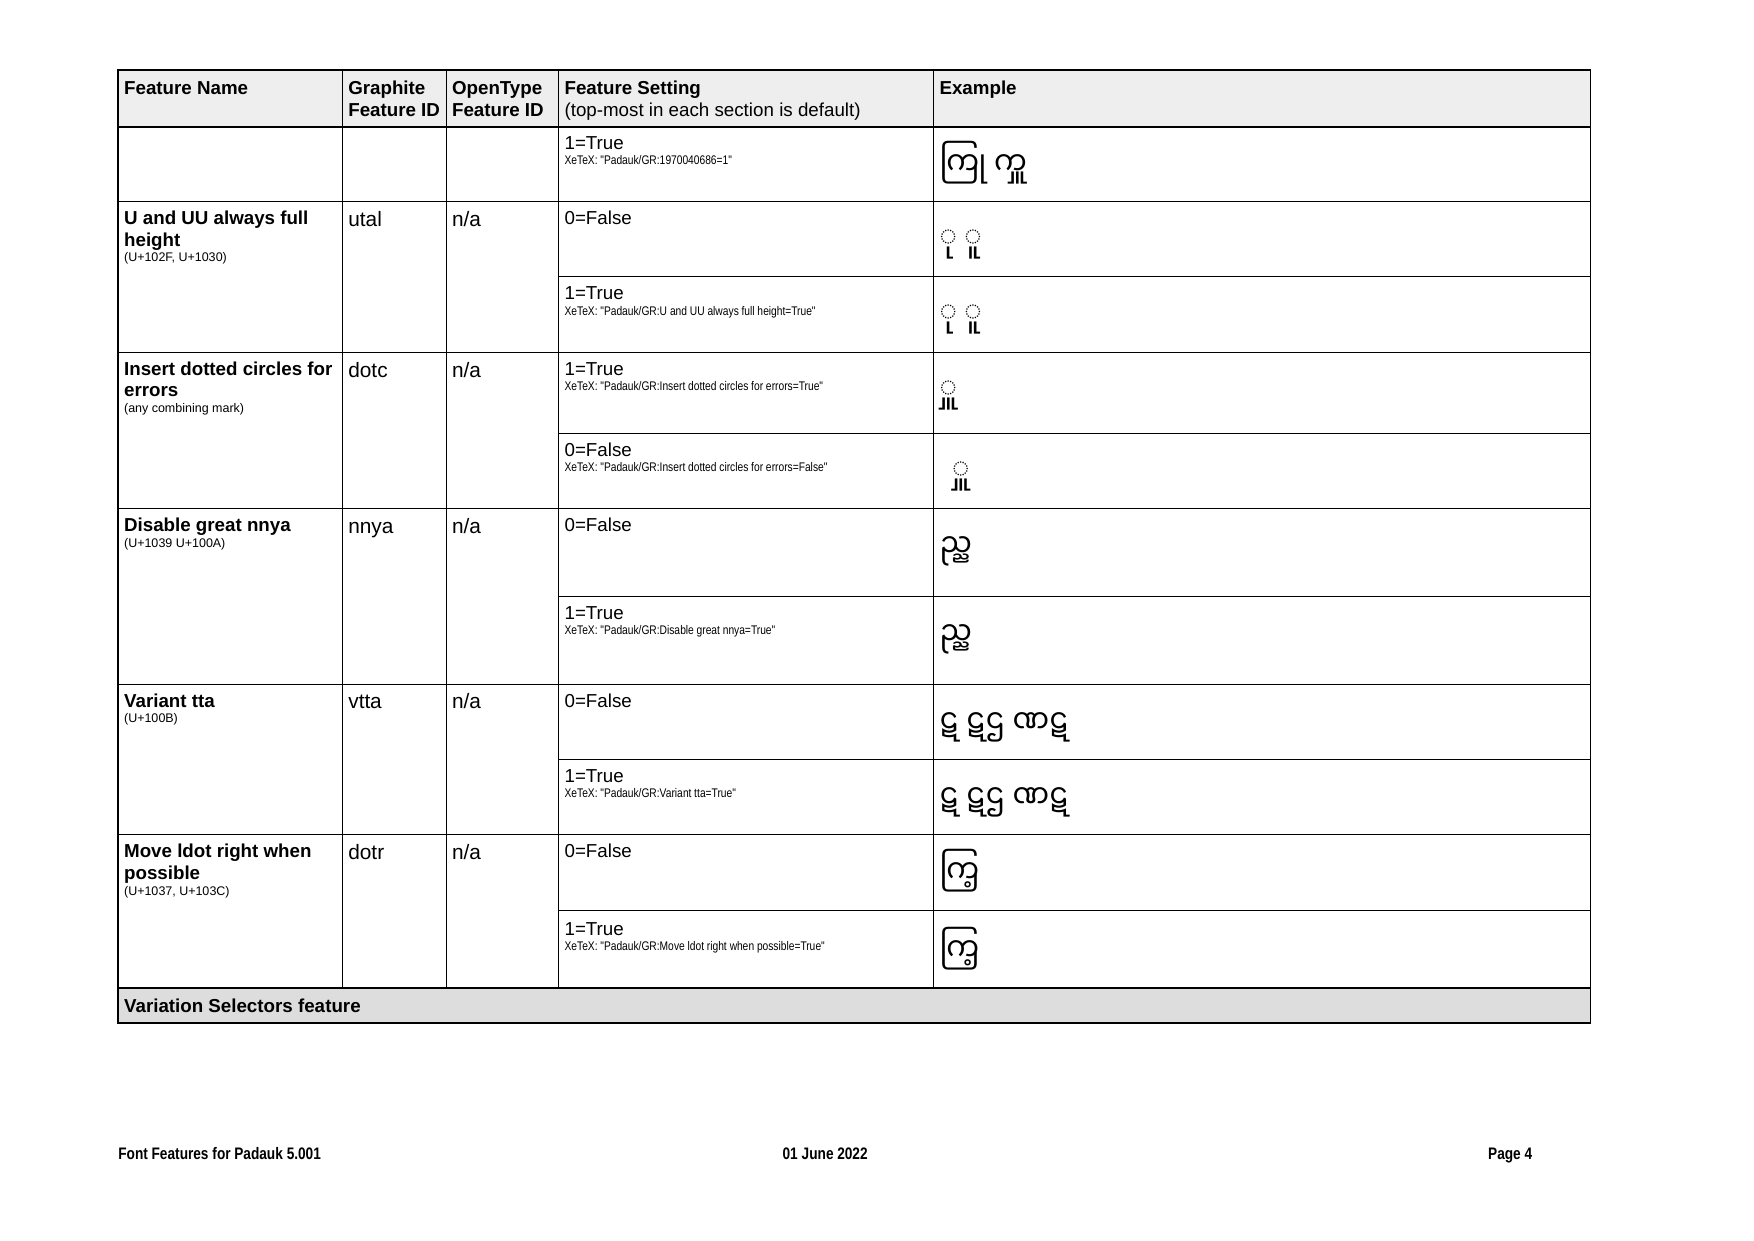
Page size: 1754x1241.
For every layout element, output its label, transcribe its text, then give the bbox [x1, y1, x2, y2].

table_cell 1=True XeTeX: "Padauk/GR:U and UU always full height=True" [559, 277, 933, 352]
table_cell n/a [447, 202, 558, 352]
table_cell dotr [343, 835, 446, 987]
table_cell ှူ [934, 353, 1590, 433]
table_cell ှူ [934, 434, 1590, 508]
table_cell ည္ည [934, 509, 1590, 596]
table_cell [119, 128, 342, 201]
table_cell Move ldot right when possible (U+1037, U+103C) [119, 835, 342, 987]
table_cell ကြု ကှူ [934, 128, 1590, 201]
table_cell [447, 128, 558, 201]
table_cell Variant tta (U+100B) [119, 685, 342, 834]
table_cell nnya [343, 509, 446, 683]
table_cell 0=False [559, 202, 933, 276]
table_cell ည္ည [934, 597, 1590, 683]
table_cell ဋ ဋဌ ဏဋ [934, 760, 1590, 834]
table_cell 1=True XeTeX: "Padauk/GR:Variant tta=True" [559, 760, 933, 834]
table_cell 1=True XeTeX: "Padauk/GR:1970040686=1" [559, 128, 933, 201]
table_cell 1=True XeTeX: "Padauk/GR:Insert dotted circles for errors=True" [559, 353, 933, 433]
table_header Example [934, 71, 1590, 126]
table_cell utal [343, 202, 446, 352]
table_cell n/a [447, 509, 558, 683]
table_cell ဋ ဋဌ ဏဋ [934, 685, 1590, 759]
table_cell U and UU always full height (U+102F, U+1030) [119, 202, 342, 352]
table_cell 0=False XeTeX: "Padauk/GR:Insert dotted circles for errors=False" [559, 434, 933, 508]
table_cell 1=True XeTeX: "Padauk/GR:Disable great nnya=True" [559, 597, 933, 683]
table_cell 0=False [559, 509, 933, 596]
table_cell Variation Selectors feature [119, 989, 1590, 1022]
table_cell [343, 128, 446, 201]
table_cell ကြ့ [934, 835, 1590, 909]
table_cell vtta [343, 685, 446, 834]
table_cell 1=True XeTeX: "Padauk/GR:Move ldot right when possible=True" [559, 911, 933, 987]
table_cell n/a [447, 685, 558, 834]
table_cell n/a [447, 353, 558, 508]
table_cell ု ူ [934, 277, 1590, 352]
table_cell n/a [447, 835, 558, 987]
table_cell Insert dotted circles for errors (any combining mark) [119, 353, 342, 508]
table_cell ု ူ [934, 202, 1590, 276]
table_cell dotc [343, 353, 446, 508]
table_header Graphite Feature ID [343, 71, 446, 126]
table_header OpenType Feature ID [447, 71, 558, 126]
table_cell 0=False [559, 685, 933, 759]
table_cell Disable great nnya (U+1039 U+100A) [119, 509, 342, 683]
table_cell 0=False [559, 835, 933, 909]
table_header Feature Name [119, 71, 342, 126]
table_header Feature Setting (top-most in each section is default) [559, 71, 933, 126]
table_cell ကြ့ [934, 911, 1590, 987]
